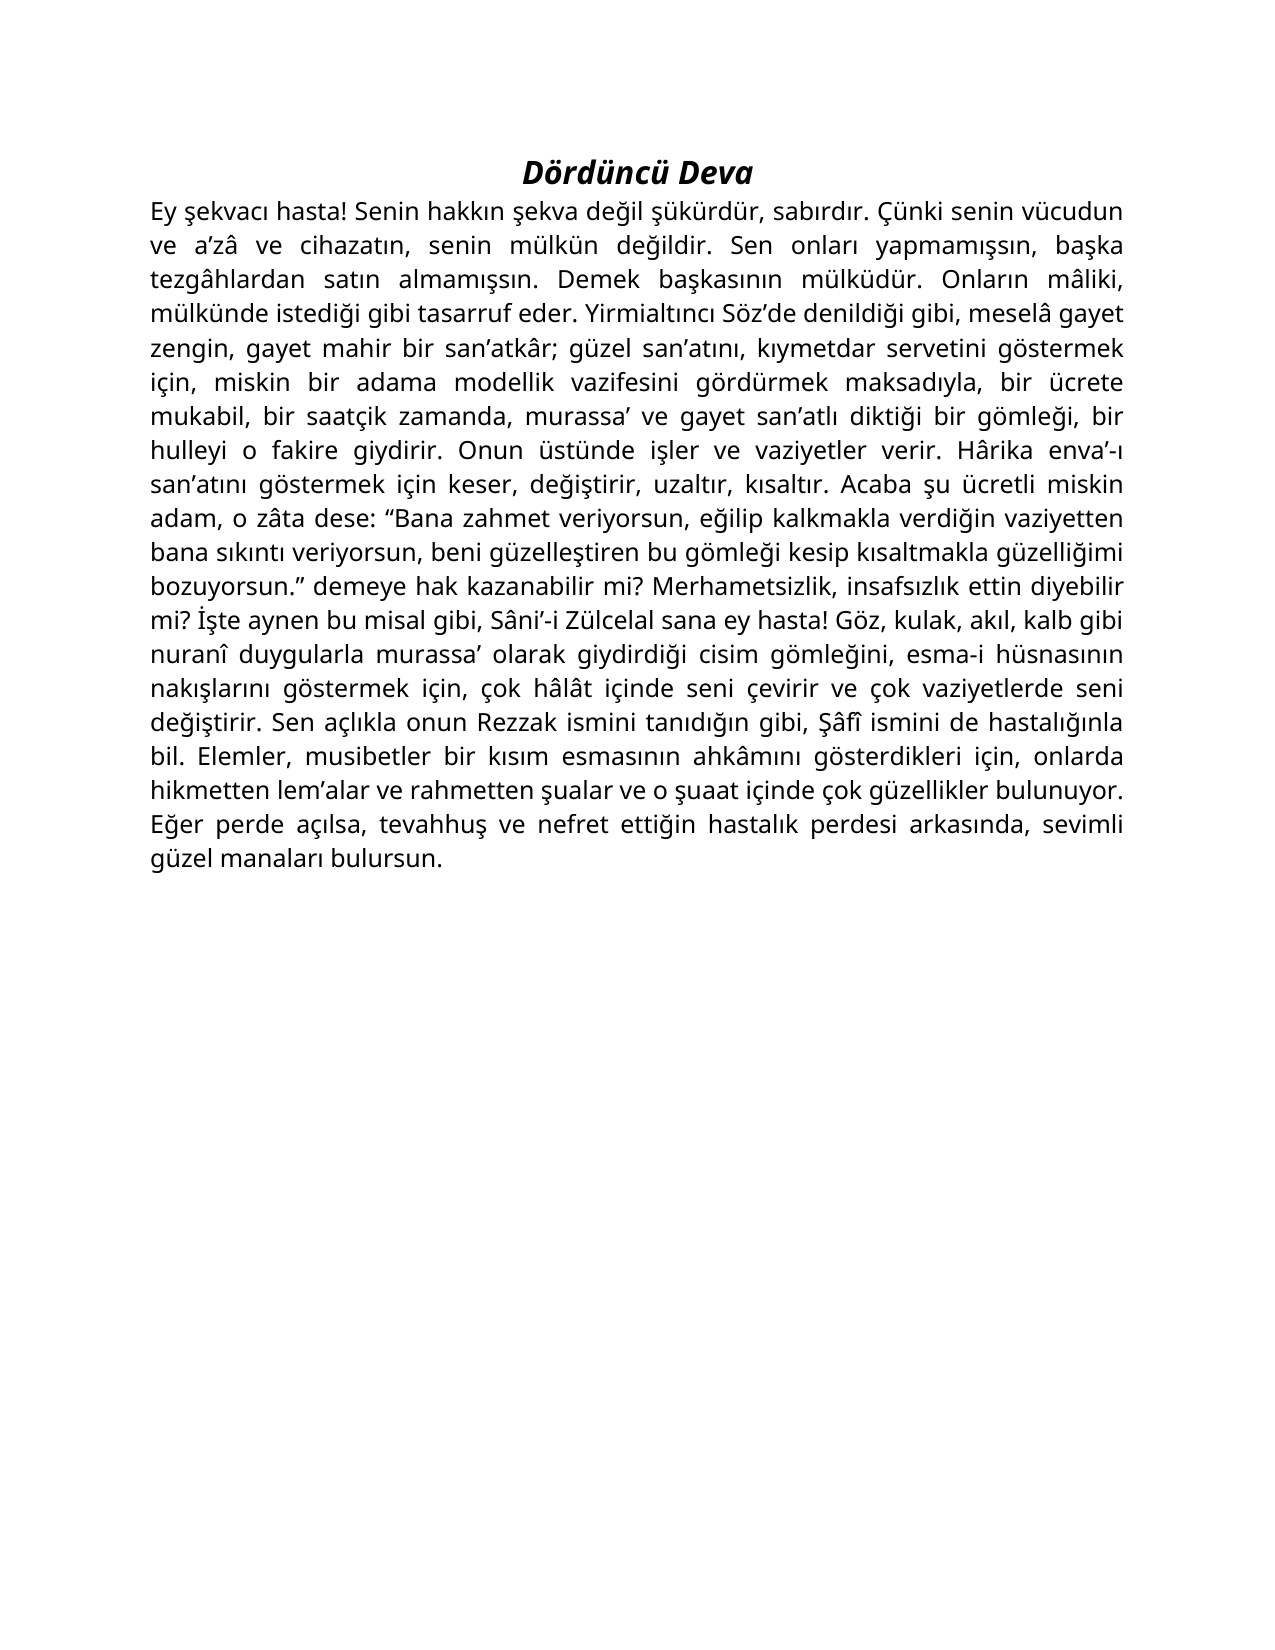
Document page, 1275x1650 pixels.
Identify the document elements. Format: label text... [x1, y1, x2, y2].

subtitle Dördüncü Deva [150, 150, 1125, 194]
text Ey şekvacı hasta! Senin hakkın şekva değil şükürdür, sabırdır. Çünki senin vücudun ve a’zâ ve cihazatın, senin mülkün değildir. Sen onları yapmamışsın, başka tezgâhlardan satın almamışsın. Demek başkasının mülküdür. Onların mâliki, mülkünde istediği gibi tasarruf eder. Yirmialtıncı Söz’de denildiği gibi, meselâ gayet zengin, gayet mahir bir san’atkâr; güzel san’atını, kıymetdar servetini göstermek için, miskin bir adama modellik vazifesini gördürmek maksadıyla, bir ücrete mukabil, bir saatçik zamanda, murassa’ ve gayet san’atlı diktiği bir gömleği, bir hulleyi o fakire giydirir. Onun üstünde işler ve vaziyetler verir. Hârika enva’-ı san’atını göstermek için keser, değiştirir, uzaltır, kısaltır. Acaba şu ücretli miskin adam, o zâta dese: “Bana zahmet veriyorsun, eğilip kalkmakla verdiğin vaziyetten bana sıkıntı veriyorsun, beni güzelleştiren bu gömleği kesip kısaltmakla güzelliğimi bozuyorsun.” demeye hak kazanabilir mi? Merhametsizlik, insafsızlık ettin diyebilir mi? İşte aynen bu misal gibi, Sâni’-i Zülcelal sana ey hasta! Göz, kulak, akıl, kalb gibi nuranî duygularla murassa’ olarak giydirdiği cisim gömleğini, esma-i hüsnasının nakışlarını göstermek için, çok hâlât içinde seni çevirir ve çok vaziyetlerde seni değiştirir. Sen açlıkla onun Rezzak ismini tanıdığın gibi, Şâfî ismini de hastalığınla bil. Elemler, musibetler bir kısım esmasının ahkâmını gösterdikleri için, onlarda hikmetten lem’alar ve rahmetten şualar ve o şuaat içinde çok güzellikler bulunuyor. Eğer perde açılsa, tevahhuş ve nefret ettiğin hastalık perdesi arkasında, sevimli güzel manaları bulursun. [150, 194, 1125, 875]
